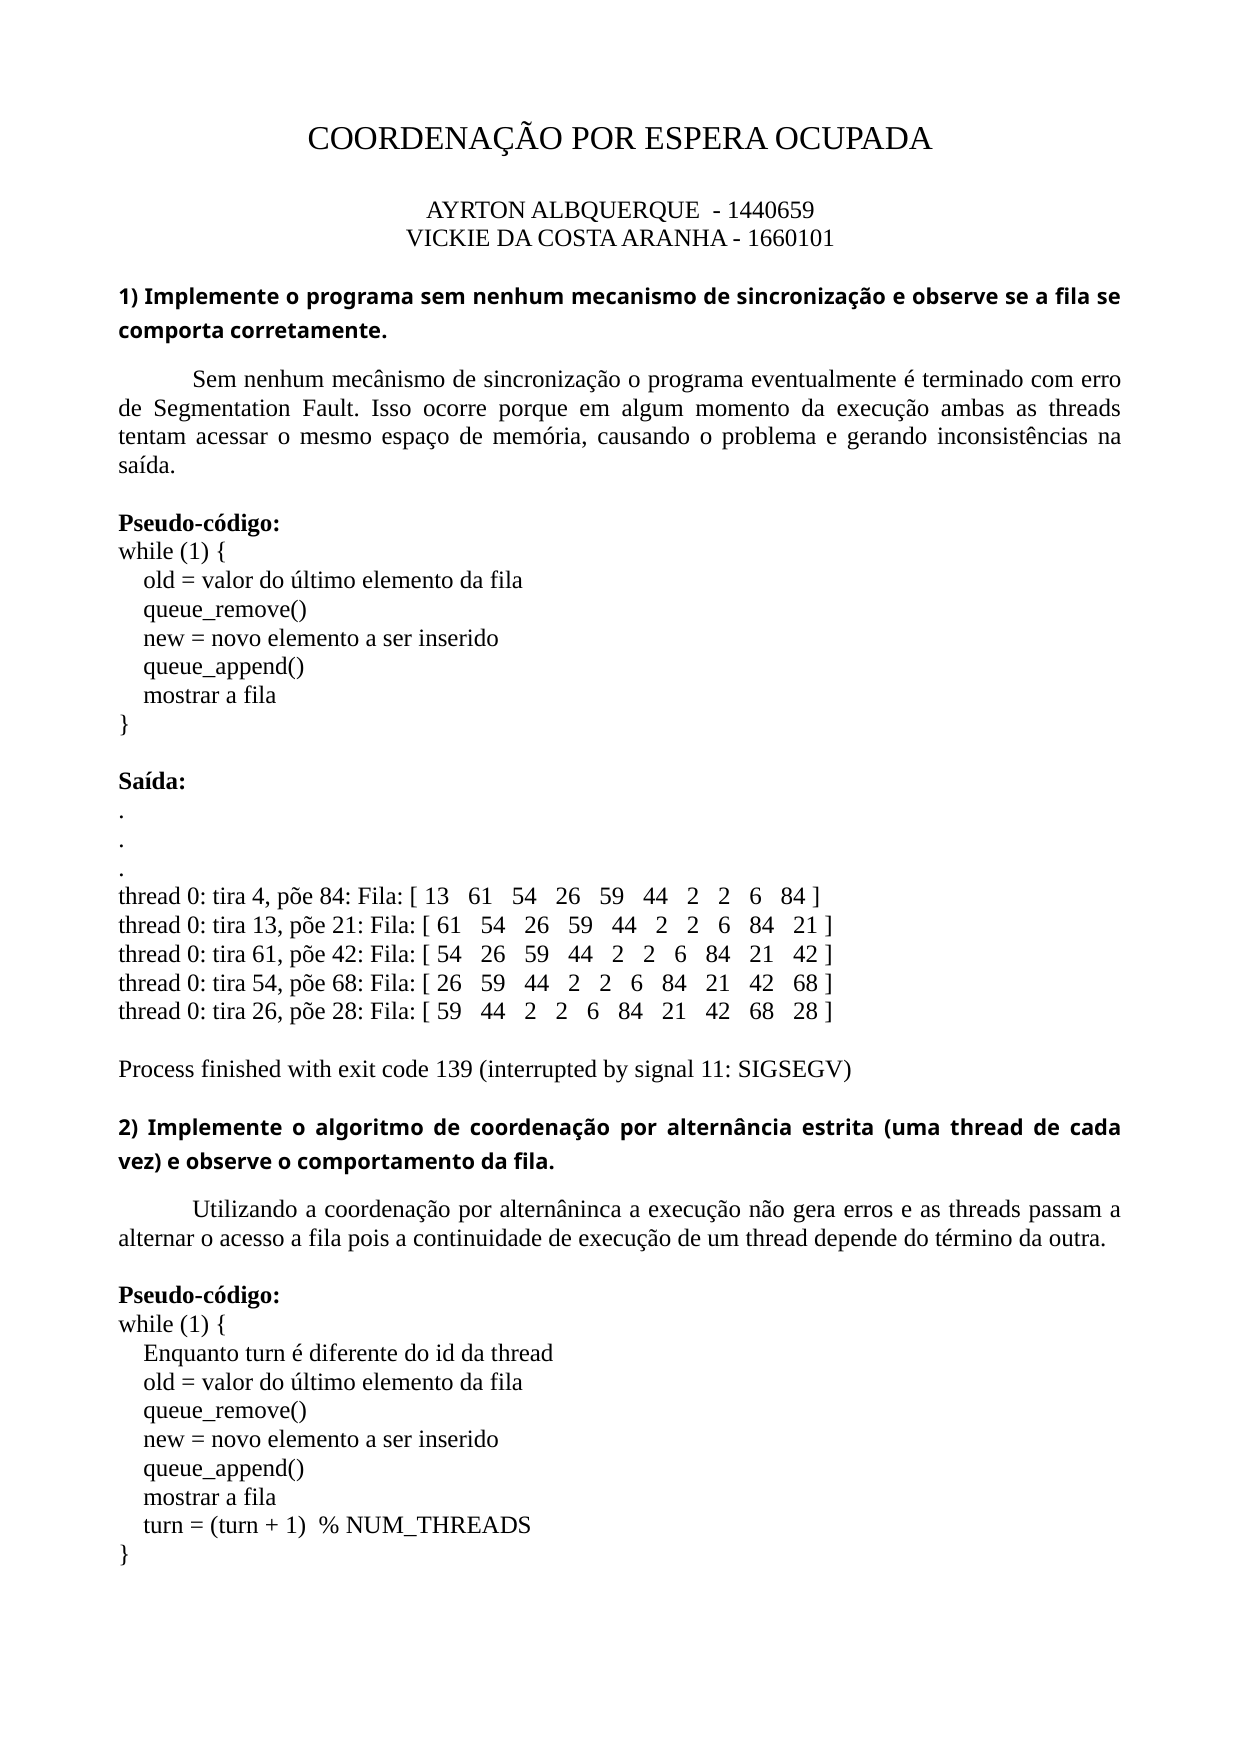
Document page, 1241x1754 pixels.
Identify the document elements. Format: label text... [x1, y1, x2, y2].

text Process finished with exit code 139 (interrupted by signal 11: SIGSEGV) [118, 1054, 1122, 1083]
text new = novo elemento a ser inserido [118, 623, 1122, 651]
text new = novo elemento a ser inserido [118, 1424, 1122, 1453]
text 2) Implemente o algoritmo de coordenação por alternância estrita (uma thread de cada vez) e observe o comportamento da fila. [118, 1111, 1122, 1175]
text old = valor do último elemento da fila [118, 1367, 1122, 1396]
text queue_remove() [118, 594, 1122, 623]
text 1) Implemente o programa sem nenhum mecanismo de sincronização e observe se a fila se comporta corretamente. [118, 281, 1122, 345]
text . [118, 824, 1122, 853]
text Enquanto turn é diferente do id da thread [118, 1338, 1122, 1367]
text AYRTON ALBQUERQUE - 1440659 [118, 195, 1122, 223]
text COORDENAÇÃO POR ESPERA OCUPADA [118, 118, 1122, 156]
text Saída: [118, 766, 1122, 795]
text } [118, 1539, 1122, 1568]
text thread 0: tira 13, põe 21: Fila: [ 61 54 26 59 44 2 2 6 84 21 ] [118, 910, 1122, 939]
text old = valor do último elemento da fila [118, 565, 1122, 594]
text thread 0: tira 61, põe 42: Fila: [ 54 26 59 44 2 2 6 84 21 42 ] [118, 939, 1122, 968]
text Pseudo-código: [118, 1281, 1122, 1309]
text while (1) { [118, 1309, 1122, 1338]
text } [118, 709, 1122, 738]
text while (1) { [118, 536, 1122, 565]
text Sem nenhum mecânismo de sincronização o programa eventualmente é terminado com erro de Segmentation Fault. Isso ocorre porque em algum momento da execução ambas as threads tentam acessar o mesmo espaço de memória, causando o problema e gerando inconsistências na saída. [118, 364, 1122, 479]
text thread 0: tira 54, põe 68: Fila: [ 26 59 44 2 2 6 84 21 42 68 ] [118, 968, 1122, 996]
text . [118, 795, 1122, 824]
text thread 0: tira 4, põe 84: Fila: [ 13 61 54 26 59 44 2 2 6 84 ] [118, 881, 1122, 910]
text queue_append() [118, 651, 1122, 680]
text mostrar a fila [118, 1482, 1122, 1511]
text queue_append() [118, 1453, 1122, 1482]
text . [118, 853, 1122, 881]
text Utilizando a coordenação por alternâninca a execução não gera erros e as threads passam a alternar o acesso a fila pois a continuidade de execução de um thread depende do término da outra. [118, 1194, 1122, 1252]
text turn = (turn + 1) % NUM_THREADS [118, 1511, 1122, 1539]
text Pseudo-código: [118, 508, 1122, 536]
text VICKIE DA COSTA ARANHA - 1660101 [118, 223, 1122, 252]
text queue_remove() [118, 1396, 1122, 1424]
text mostrar a fila [118, 680, 1122, 709]
text thread 0: tira 26, põe 28: Fila: [ 59 44 2 2 6 84 21 42 68 28 ] [118, 996, 1122, 1025]
